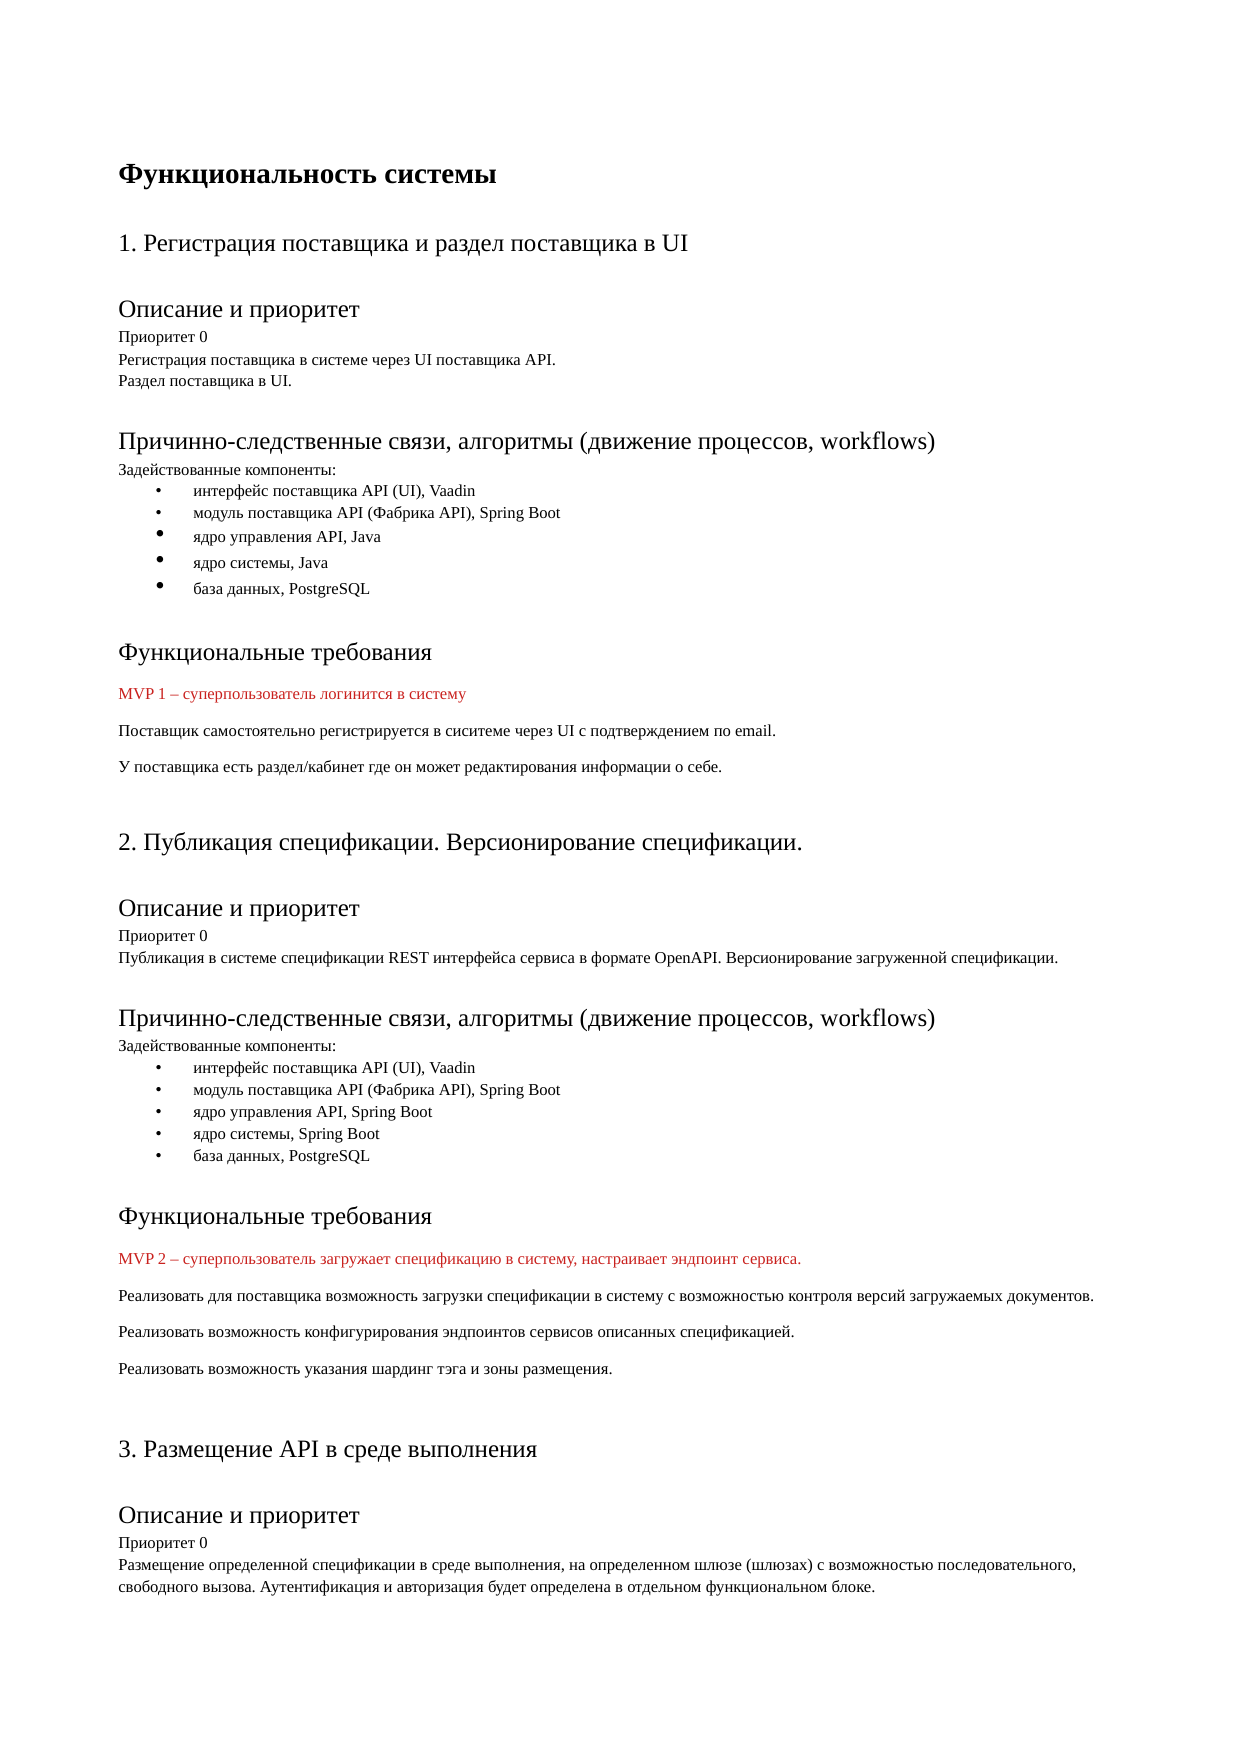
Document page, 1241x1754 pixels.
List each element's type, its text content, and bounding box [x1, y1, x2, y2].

text Функциональные требования [118, 1201, 1122, 1230]
list ядро системы, Spring Boot [156, 1124, 1122, 1143]
text Регистрация поставщика в системе через UI поставщика API. [118, 349, 1122, 368]
text 1. Регистрация поставщика и раздел поставщика в UI [118, 228, 1122, 257]
text Описание и приоритет [118, 893, 1122, 922]
text Описание и приоритет [118, 1500, 1122, 1528]
text Поставщик самостоятельно регистрируется в сиситеме через UI с подтверждением по email. [118, 721, 1122, 740]
text Реализовать возможность указания шардинг тэга и зоны размещения. [118, 1359, 1122, 1378]
text Задействованные компоненты: [118, 459, 1122, 478]
text Приоритет 0 [118, 926, 1122, 945]
text Функциональные требования [118, 637, 1122, 665]
text Причинно-следственные связи, алгоритмы (движение процессов, workflows) [118, 1003, 1122, 1032]
text Размещение определенной спецификации в среде выполнения, на определенном шлюзе (шлюзах) с возможностью последовательного, свободного вызова. Аутентификация и авторизация будет определена в отдельном функциональном блоке. [118, 1555, 1122, 1596]
text 2. Публикация спецификации. Версионирование спецификации. [118, 827, 1122, 856]
text 3. Размещение API в среде выполнения [118, 1434, 1122, 1462]
text Публикация в системе спецификации REST интерфейса сервиса в формате OpenAPI. Версионирование загруженной спецификации. [118, 948, 1122, 967]
text Раздел поставщика в UI. [118, 371, 1122, 390]
text Приоритет 0 [118, 1533, 1122, 1552]
list ядро управления API, Spring Boot [156, 1102, 1122, 1121]
text MVP 2 – суперпользователь загружает спецификацию в систему, настраивает эндпоинт сервиса. [118, 1249, 1122, 1268]
list модуль поставщика API (Фабрика API), Spring Boot [156, 1080, 1122, 1099]
text Функциональность системы [118, 157, 1122, 190]
text Задействованные компоненты: [118, 1036, 1122, 1055]
text Описание и приоритет [118, 294, 1122, 323]
list модуль поставщика API (Фабрика API), Spring Boot [156, 503, 1122, 523]
text Реализовать для поставщика возможность загрузки спецификации в систему с возможностью контроля версий загружаемых документов. [118, 1286, 1122, 1305]
list интерфейс поставщика API (UI), Vaadin [156, 481, 1122, 501]
list база данных, PostgreSQL [156, 1146, 1122, 1166]
list интерфейс поставщика API (UI), Vaadin [156, 1058, 1122, 1077]
text Приоритет 0 [118, 327, 1122, 346]
text MVP 1 – суперпользователь логинится в систему [118, 684, 1122, 703]
text Реализовать возможность конфигурирования эндпоинтов сервисов описанных спецификацией. [118, 1322, 1122, 1341]
text У поставщика есть раздел/кабинет где он может редактирования информации о себе. [118, 757, 1122, 776]
list база данных, PostgreSQL [156, 577, 1122, 600]
list ядро управления API, Java [156, 525, 1122, 548]
list ядро системы, Java [156, 551, 1122, 574]
text Причинно-следственные связи, алгоритмы (движение процессов, workflows) [118, 426, 1122, 455]
